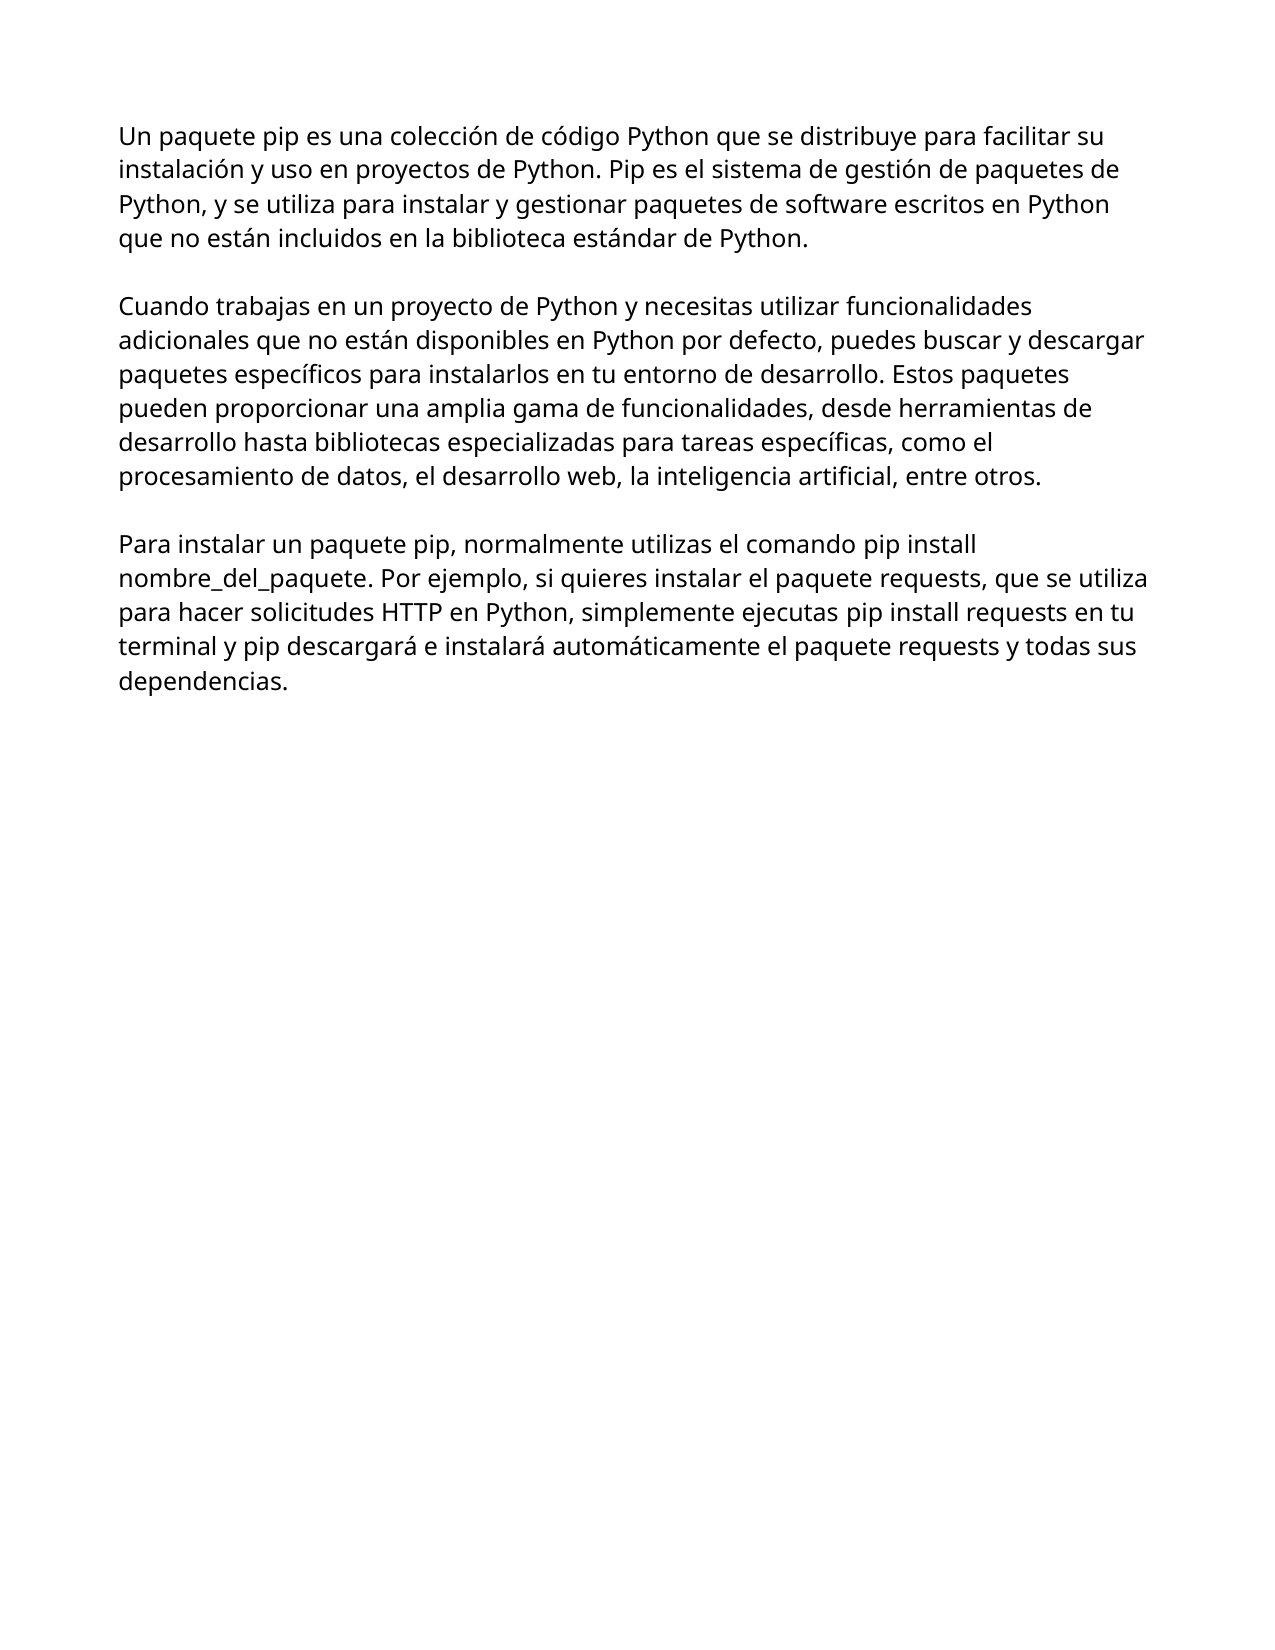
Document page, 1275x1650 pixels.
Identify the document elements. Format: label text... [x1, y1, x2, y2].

text Un paquete pip es una colección de código Python que se distribuye para facilitar su instalación y uso en proyectos de Python. Pip es el sistema de gestión de paquetes de Python, y se utiliza para instalar y gestionar paquetes de software escritos en Python que no están incluidos en la biblioteca estándar de Python. [118, 118, 1157, 254]
text Cuando trabajas en un proyecto de Python y necesitas utilizar funcionalidades adicionales que no están disponibles en Python por defecto, puedes buscar y descargar paquetes específicos para instalarlos en tu entorno de desarrollo. Estos paquetes pueden proporcionar una amplia gama de funcionalidades, desde herramientas de desarrollo hasta bibliotecas especializadas para tareas específicas, como el procesamiento de datos, el desarrollo web, la inteligencia artificial, entre otros. [118, 288, 1157, 493]
text Para instalar un paquete pip, normalmente utilizas el comando pip install nombre_del_paquete. Por ejemplo, si quieres instalar el paquete requests, que se utiliza para hacer solicitudes HTTP en Python, simplemente ejecutas pip install requests en tu terminal y pip descargará e instalará automáticamente el paquete requests y todas sus dependencias. [118, 527, 1157, 697]
